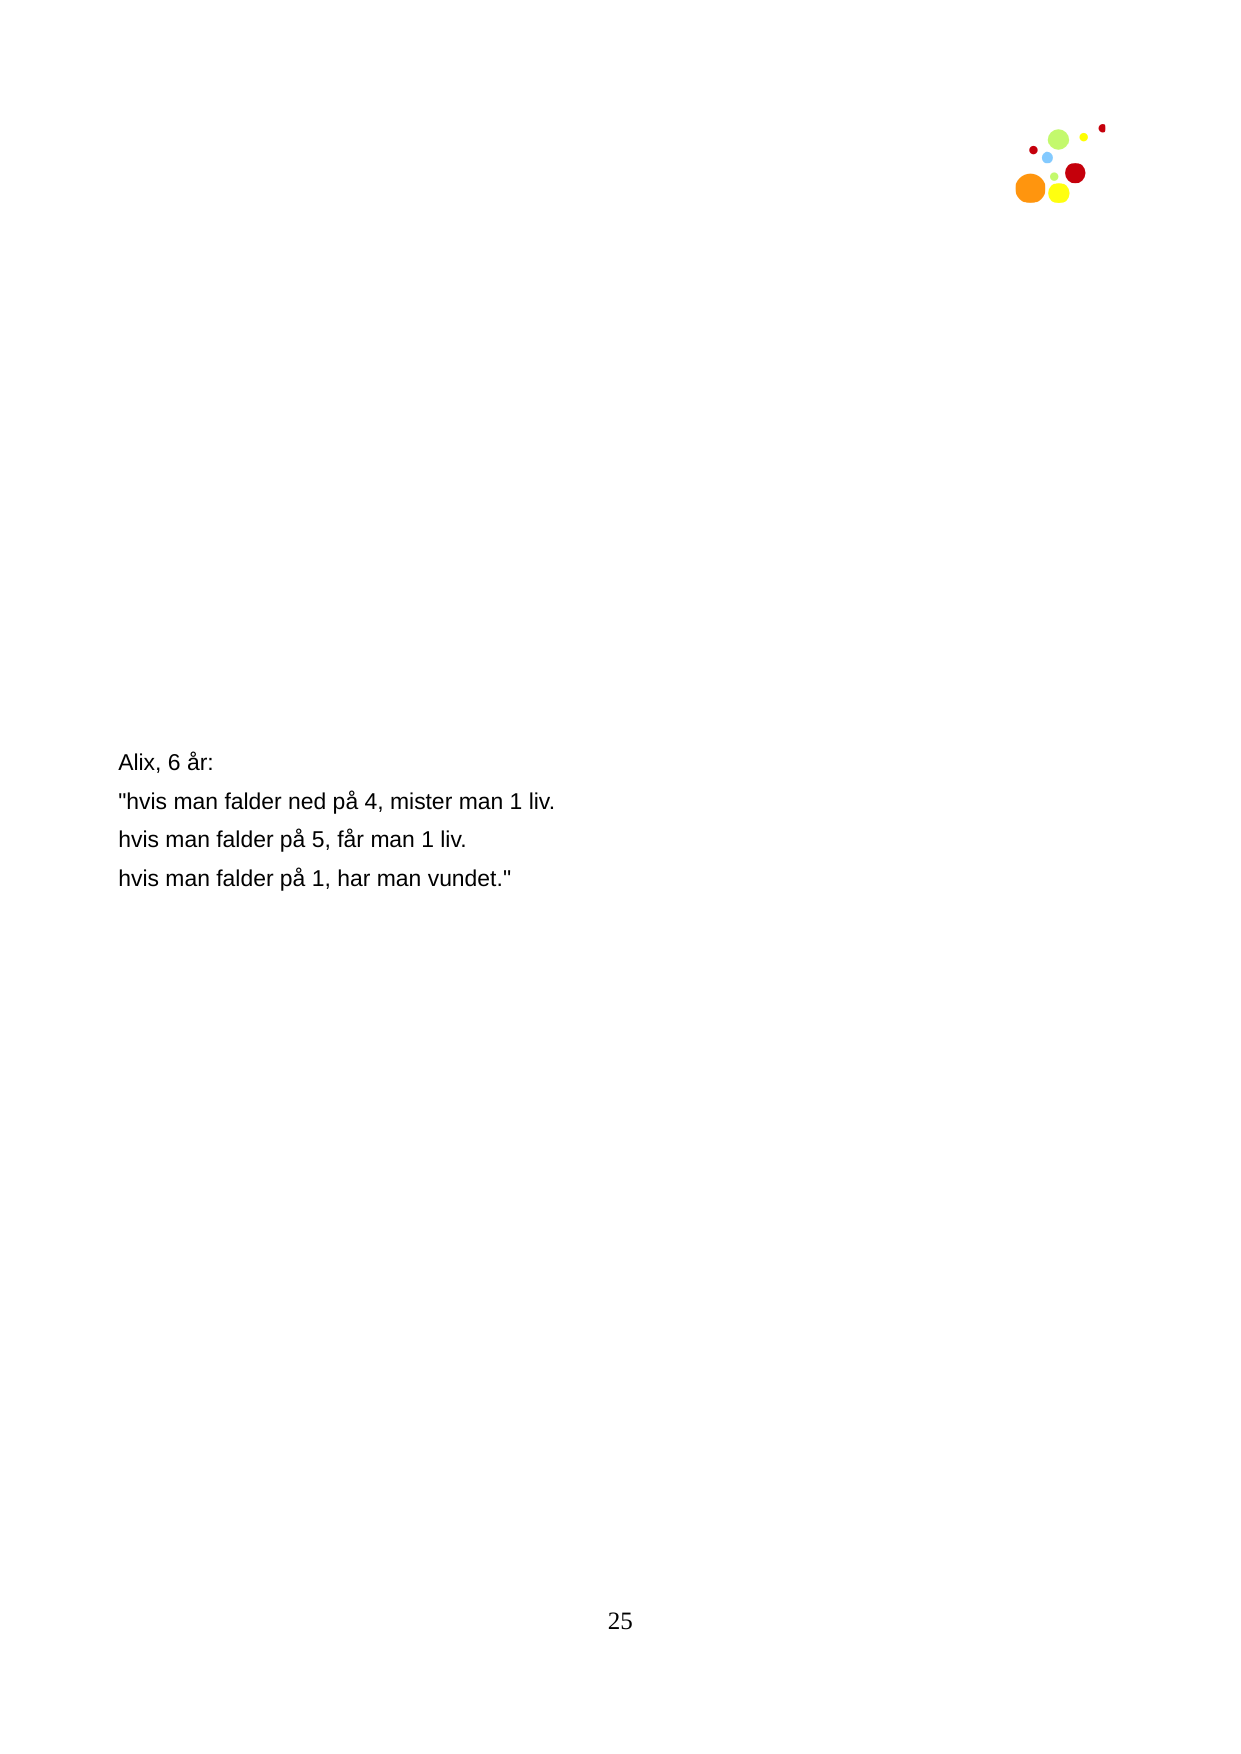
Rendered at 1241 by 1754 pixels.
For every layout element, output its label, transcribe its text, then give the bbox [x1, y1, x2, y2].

text Alix, 6 år: [118, 749, 1122, 775]
picture [1015, 124, 1106, 203]
text "hvis man falder ned på 4, mister man 1 liv. [118, 788, 1122, 814]
text hvis man falder på 1, har man vundet." [118, 865, 1122, 892]
text hvis man falder på 5, får man 1 liv. [118, 826, 1122, 853]
